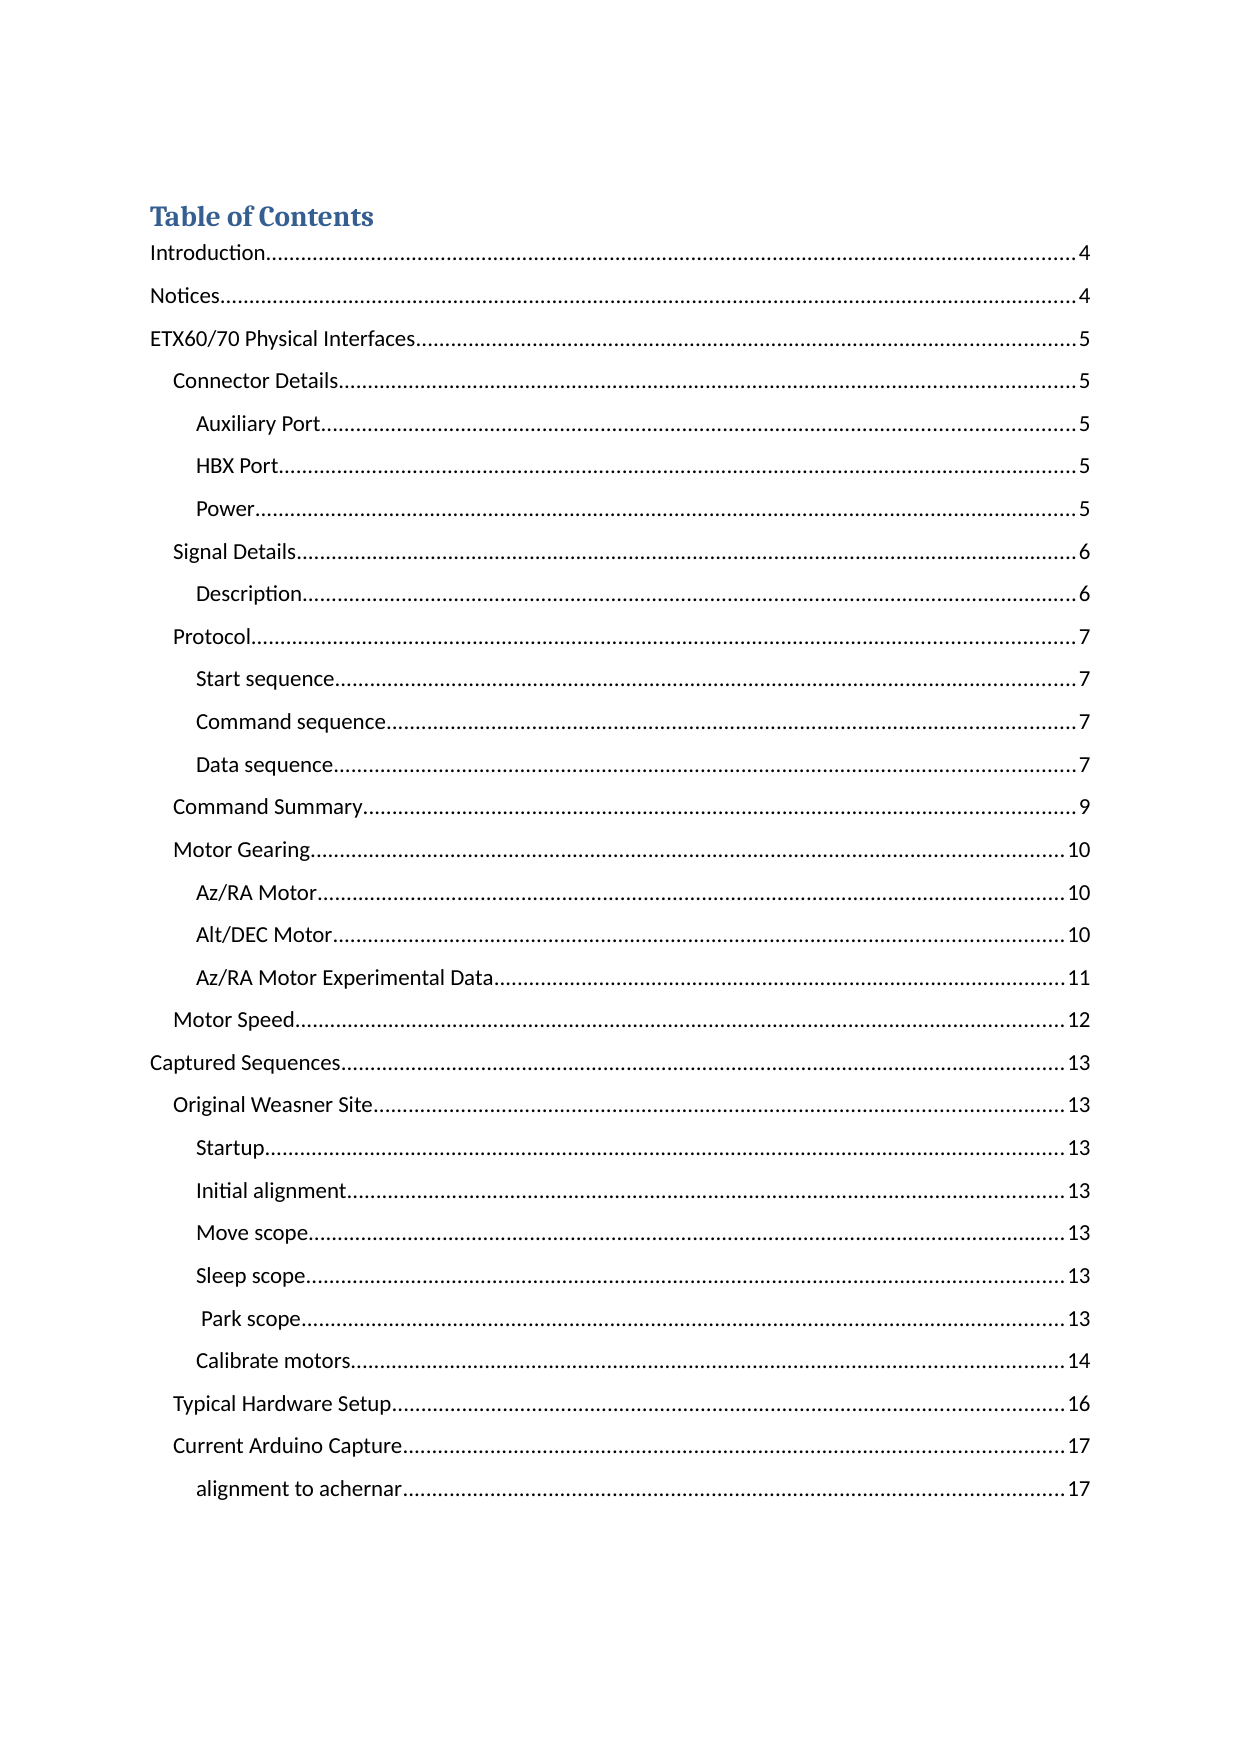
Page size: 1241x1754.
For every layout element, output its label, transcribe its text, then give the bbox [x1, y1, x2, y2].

text Calibrate motors 14 [196, 1346, 1090, 1374]
text Connector Details 5 [173, 366, 1090, 394]
text ETX60/70 Physical Interfaces 5 [150, 324, 1090, 352]
text Typical Hardware Setup 16 [173, 1389, 1090, 1417]
text alignment to achernar 17 [196, 1474, 1090, 1502]
text Notices 4 [150, 281, 1090, 309]
text Power 5 [196, 494, 1090, 522]
text Introduction 4 [150, 238, 1090, 267]
text Park scope 13 [196, 1304, 1090, 1332]
text Sleep scope 13 [196, 1261, 1090, 1289]
text Start sequence 7 [196, 664, 1090, 693]
text Startup 13 [196, 1133, 1090, 1161]
text Original Weasner Site 13 [173, 1091, 1090, 1119]
text Command Summary 9 [173, 792, 1090, 820]
text Description 6 [196, 579, 1090, 607]
text Command sequence 7 [196, 707, 1090, 735]
text Az/RA Motor 10 [196, 878, 1090, 906]
text Signal Details 6 [173, 537, 1090, 565]
text Motor Speed 12 [173, 1005, 1090, 1033]
text Motor Gearing 10 [173, 835, 1090, 863]
text Move scope 13 [196, 1218, 1090, 1246]
text Data sequence 7 [196, 750, 1090, 778]
text Captured Sequences 13 [150, 1048, 1090, 1076]
text Protocol 7 [173, 622, 1090, 650]
text Az/RA Motor Experimental Data 11 [196, 963, 1090, 991]
text Initial alignment 13 [196, 1176, 1090, 1204]
text HBX Port 5 [196, 452, 1090, 479]
subtitle Table of Contents [150, 200, 1090, 233]
text Current Arduino Capture 17 [173, 1431, 1090, 1459]
text Alt/DEC Motor 10 [196, 920, 1090, 948]
text Auxiliary Port 5 [196, 409, 1090, 437]
